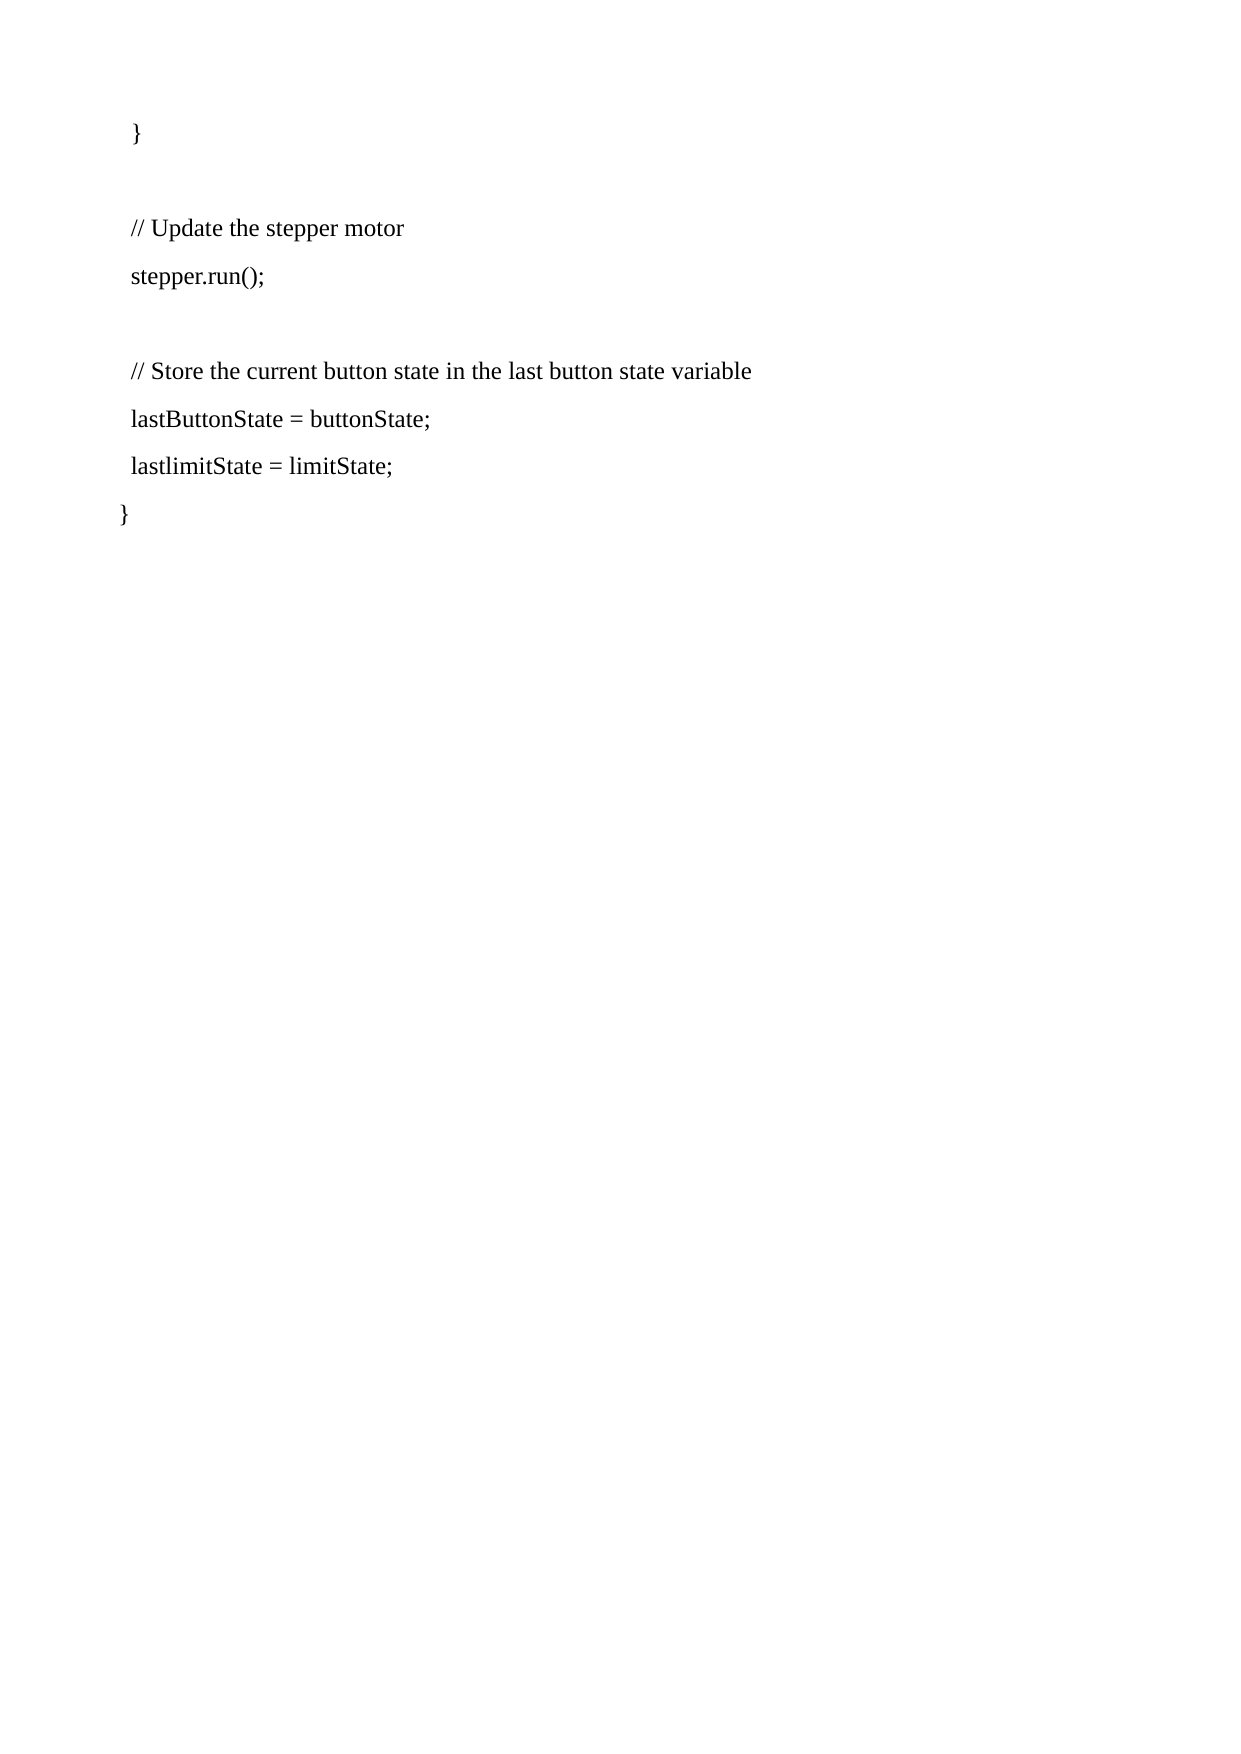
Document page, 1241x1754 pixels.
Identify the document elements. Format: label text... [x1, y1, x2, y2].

text // Update the stepper motor [118, 213, 1122, 242]
text lastlimitState = limitState; [118, 451, 1122, 480]
text stepper.run(); [118, 261, 1122, 290]
text lastButtonState = buttonState; [118, 404, 1122, 432]
text // Store the current button state in the last button state variable [118, 356, 1122, 385]
text } [118, 118, 1122, 147]
text } [118, 499, 1122, 528]
